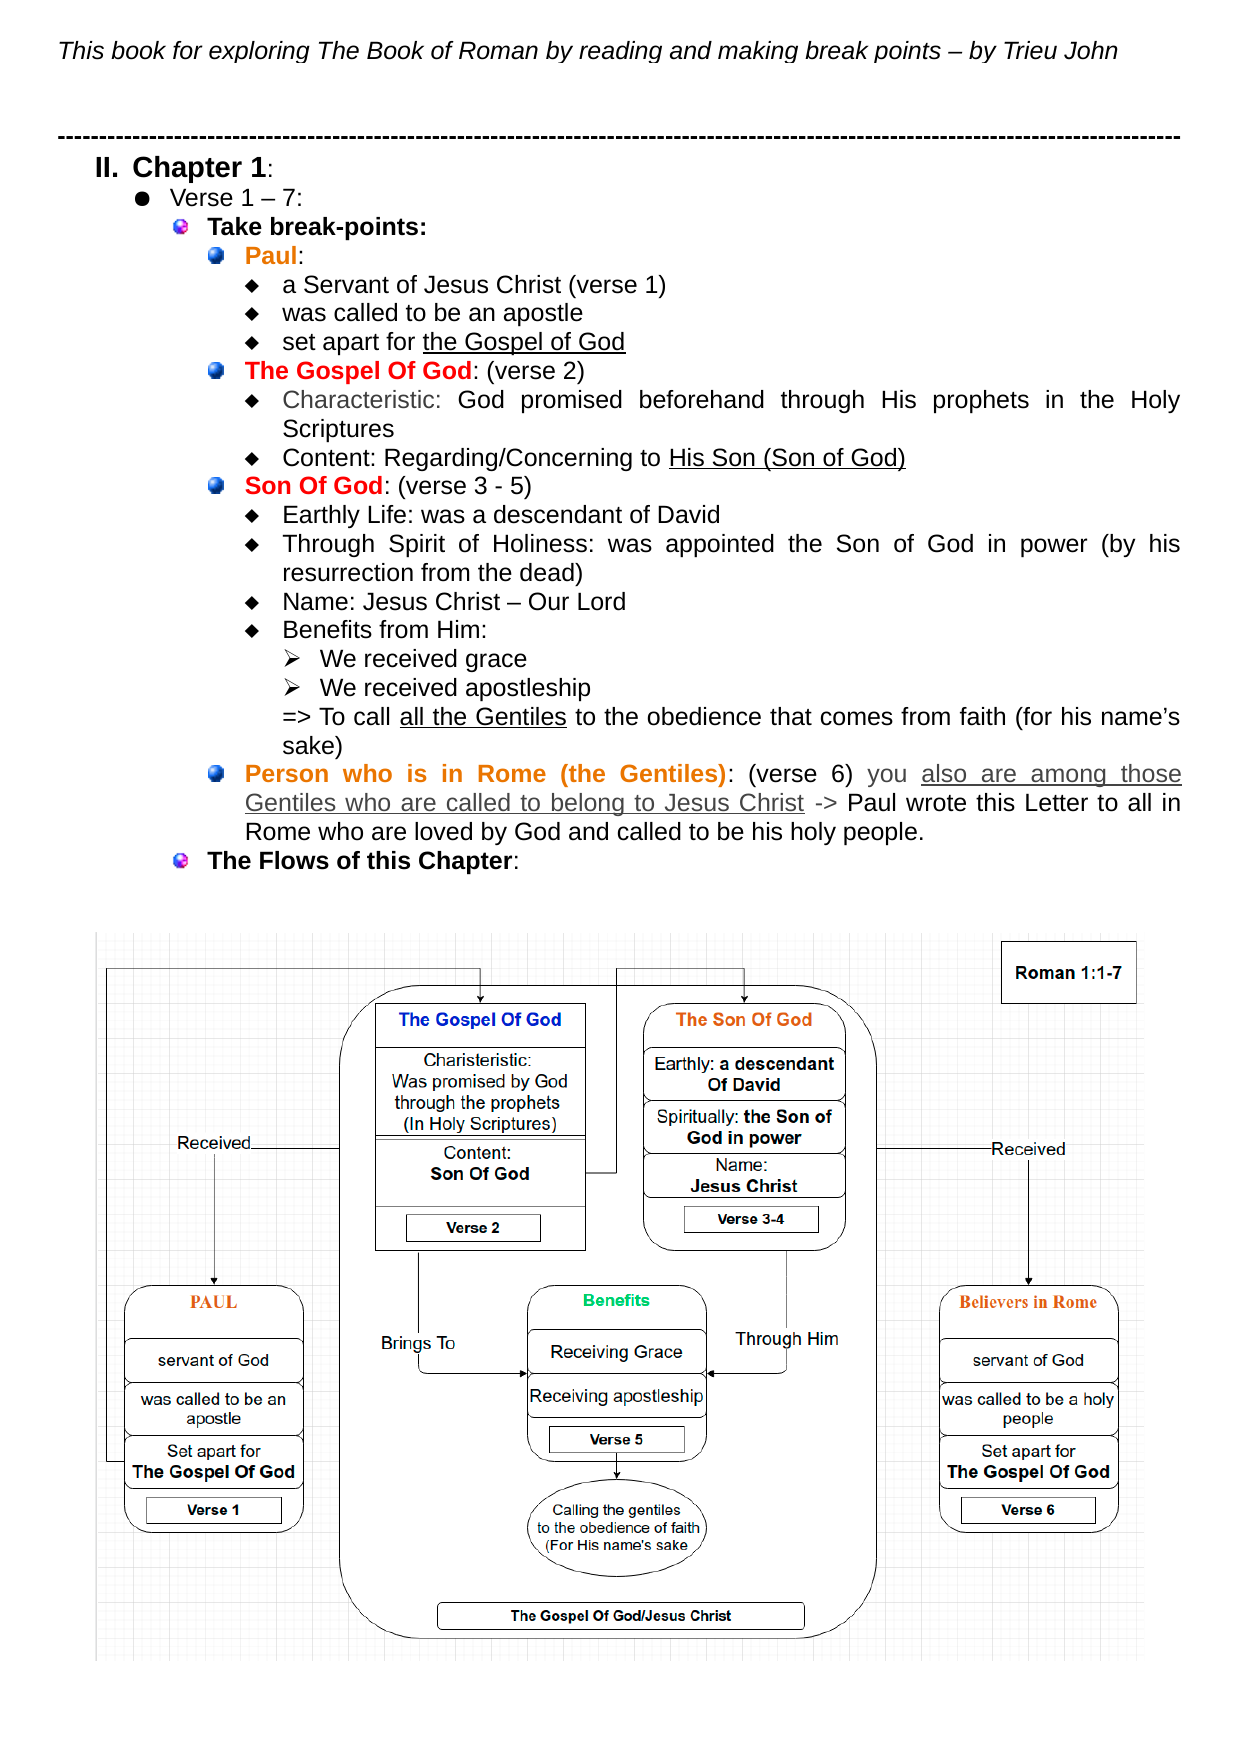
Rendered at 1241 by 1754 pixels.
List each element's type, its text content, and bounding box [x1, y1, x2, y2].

list Through Spirit of Holiness: was appointed the Son of God in power (by his resurrection from the dead) [244, 529, 1182, 587]
list set apart for the Gospel of God [244, 327, 1182, 356]
list Paul: [207, 241, 1182, 269]
picture [170, 850, 190, 870]
list Verse 1 – 7: [132, 183, 1182, 212]
list We received apostleship [282, 673, 1182, 702]
list The Gospel Of God: (verse 2) [207, 356, 1182, 385]
list Benefits from Him: [244, 615, 1182, 644]
list Earthly Life: was a descendant of David [244, 500, 1182, 529]
list was called to be an apostle [244, 298, 1182, 327]
list => To call all the Gentiles to the obedience that comes from faith (for his name’s sake) [244, 702, 1182, 759]
list Name: Jesus Christ – Our Lord [244, 587, 1182, 615]
list a Servant of Jesus Christ (verse 1) [244, 269, 1182, 298]
list Content: Regarding/Concerning to His Son (Son of God) [244, 442, 1182, 471]
list Take break-points: [169, 212, 1182, 241]
picture [170, 216, 190, 236]
picture [208, 247, 224, 264]
list Son Of God: (verse 3 - 5) [207, 471, 1182, 500]
list The Flows of this Chapter: [169, 846, 1182, 874]
picture [208, 362, 224, 379]
picture [208, 765, 224, 782]
list Person who is in Rome (the Gentiles): (verse 6) you also are among those Gentiles who are called to belong to Jesus Christ -> Paul wrote this Letter to all in Rome who are loved by God and called to be his holy people. [207, 759, 1182, 846]
list Characteristic: God promised beforehand through His prophets in the Holy Scriptures [244, 385, 1182, 442]
text --------------------------------------------------------------------------------------------------------------------------------------- [57, 121, 1182, 150]
list We received grace [282, 644, 1182, 673]
list Chapter 1: [94, 150, 1182, 183]
picture [95, 932, 1145, 1661]
picture [208, 477, 224, 494]
